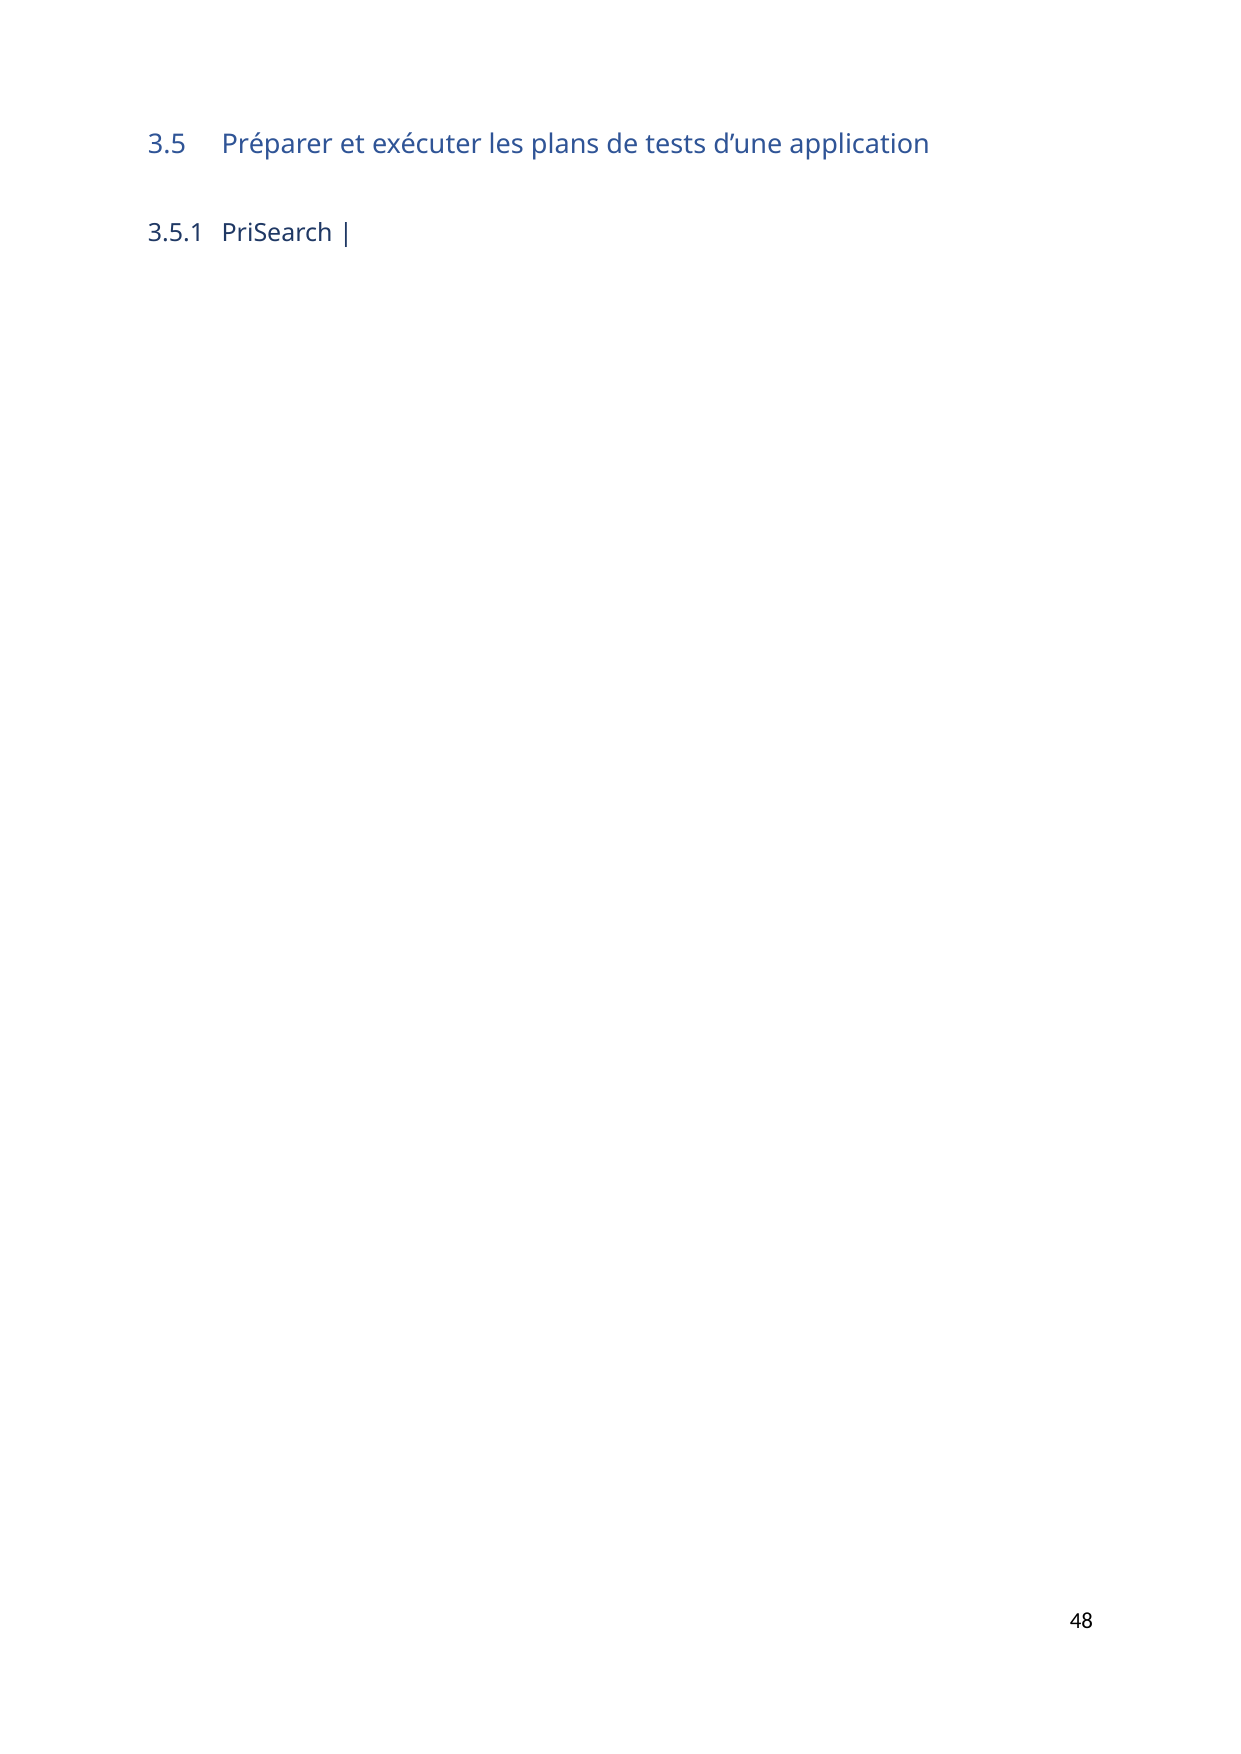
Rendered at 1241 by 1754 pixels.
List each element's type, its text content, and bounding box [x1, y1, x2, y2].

subtitle 3.5.1 PriSearch | [148, 214, 1093, 249]
subtitle 3.5 Préparer et exécuter les plans de tests d’une application [148, 124, 1093, 161]
